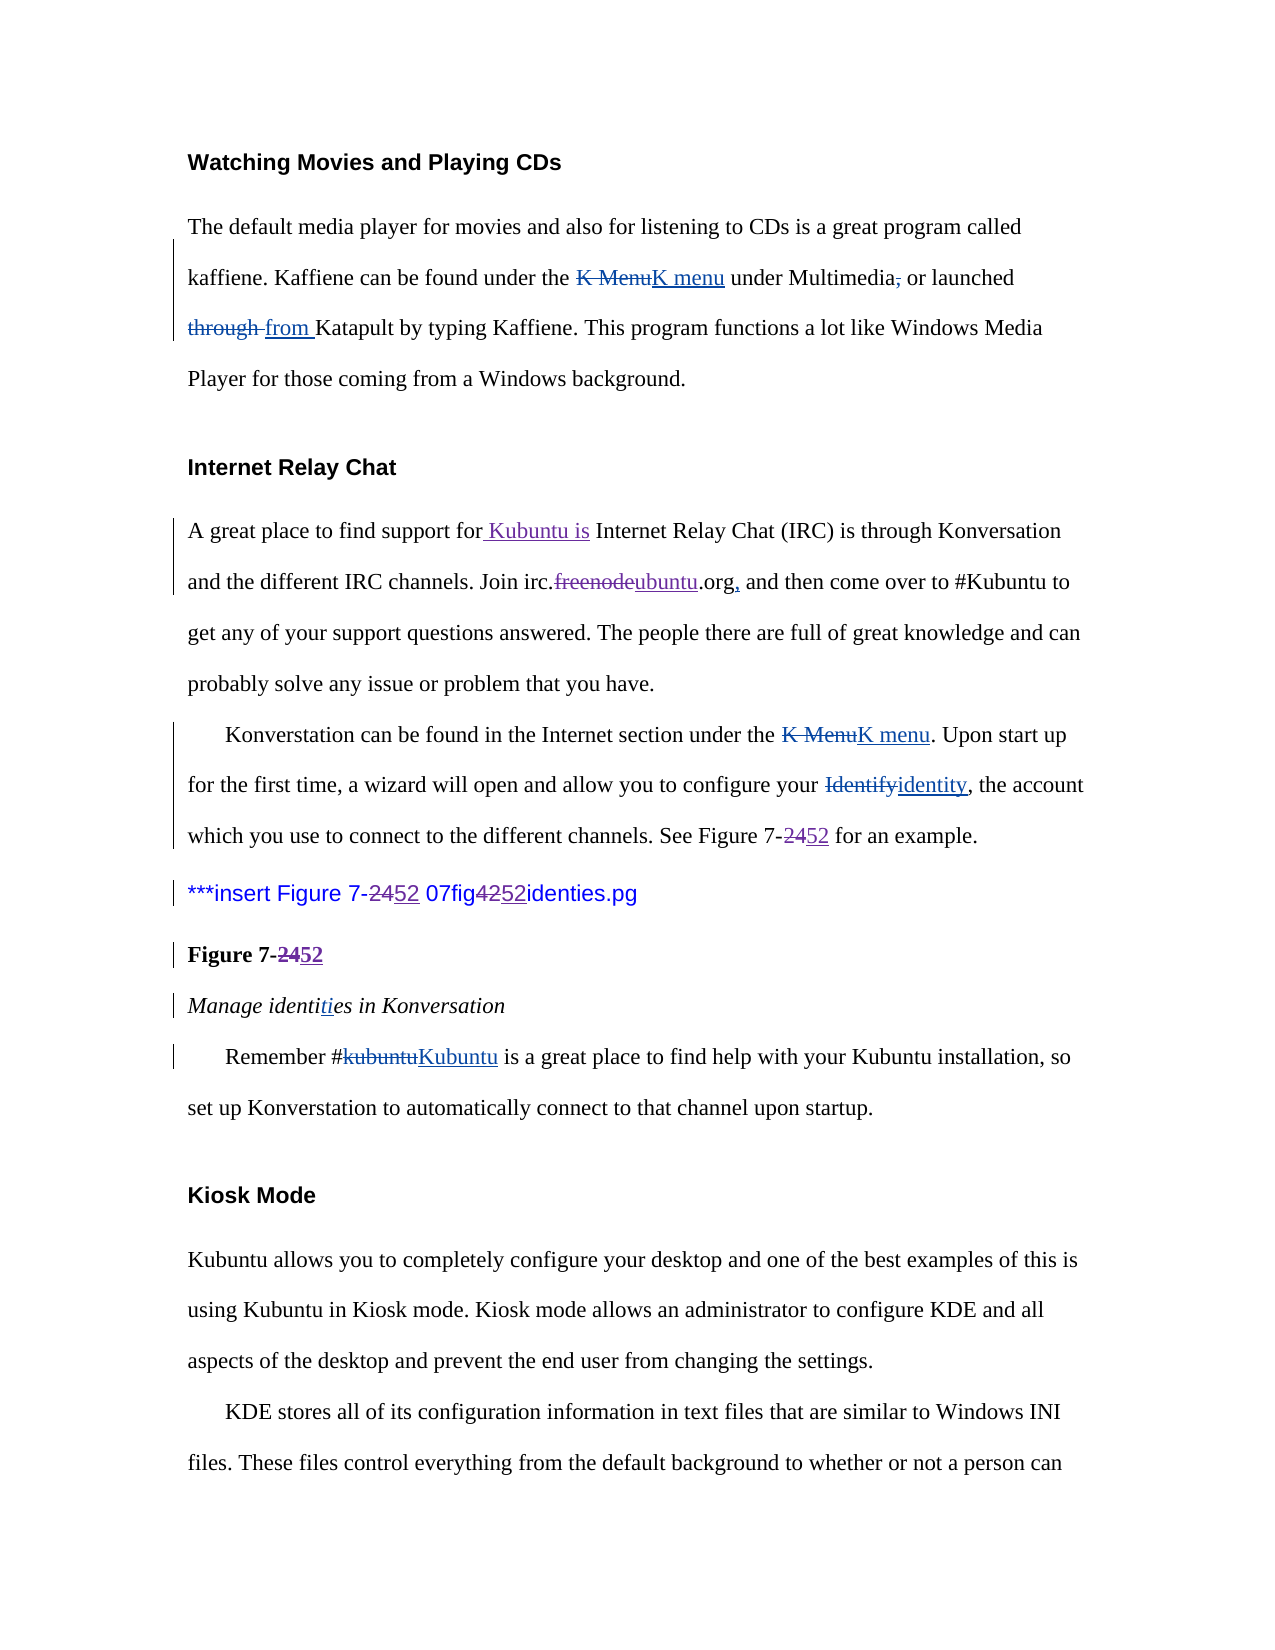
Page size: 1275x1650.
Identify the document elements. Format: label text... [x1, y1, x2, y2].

text A great place to find support for Kubuntu is Internet Relay Chat (IRC) is through Konversation and the different IRC channels. Join irc.ubuntu.org, and then come over to #Kubuntu to get any of your support questions answered. The people there are full of great knowledge and can probably solve any issue or problem that you have. [187, 518, 1087, 696]
text Manage identities in Konversation [187, 993, 1087, 1018]
text Kiosk Mode [187, 1183, 1087, 1208]
text Watching Movies and Playing CDs [187, 150, 1087, 176]
text KDE stores all of its configuration information in text files that are similar to Windows INI files. These files control everything from the default background to whether or not a person can add bookmarks. To see the locations of the configuration files, simply type kde-config –path config from the Konsole. Note that the order applied is the reverse order of what is displayed. [187, 1399, 1087, 1475]
text Figure 7-52 [187, 942, 1087, 967]
text Remember #Kubuntu is a great place to find help with your Kubuntu installation, so set up Konverstation to automatically connect to that channel upon startup. [187, 1044, 1087, 1120]
text Konverstation can be found in the Internet section under the K menu. Upon start up for the first time, a wizard will open and allow you to configure your identity, the account which you use to connect to the different channels. See Figure 7-52 for an example. [187, 722, 1087, 849]
text Kubuntu allows you to completely configure your desktop and one of the best examples of this is using Kubuntu in Kiosk mode. Kiosk mode allows an administrator to configure KDE and all aspects of the desktop and prevent the end user from changing the settings. [187, 1247, 1087, 1374]
text ***insert Figure 7-52 07fig52identies.pg [187, 880, 1087, 906]
text Internet Relay Chat [187, 454, 1087, 480]
text The default media player for movies and also for listening to CDs is a great program called kaffiene. Kaffiene can be found under the K menu under Multimedia or launched from Katapult by typing Kaffiene. This program functions a lot like Windows Media Player for those coming from a Windows background. [187, 214, 1087, 392]
